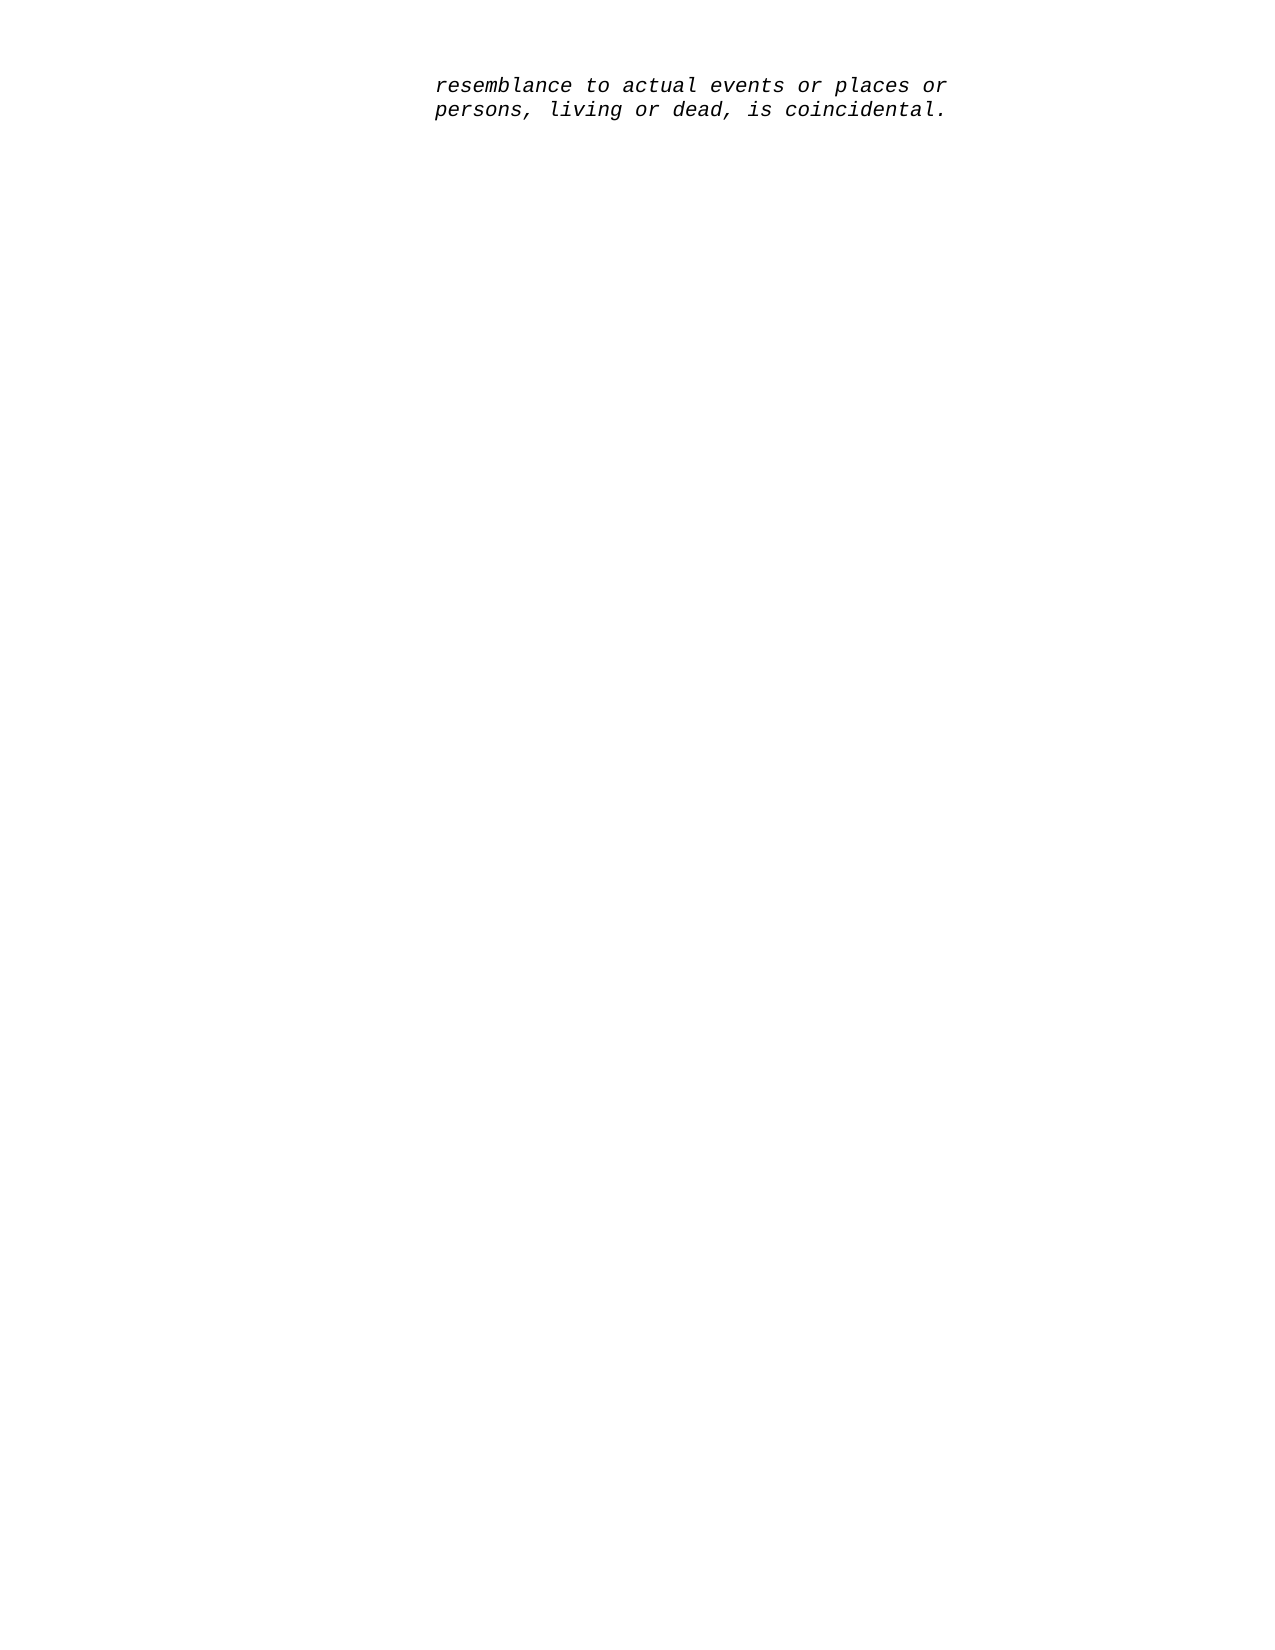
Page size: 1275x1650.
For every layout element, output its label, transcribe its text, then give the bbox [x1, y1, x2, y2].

text resemblance to actual events or places or persons, living or dead, is coincidental. [410, 75, 974, 122]
